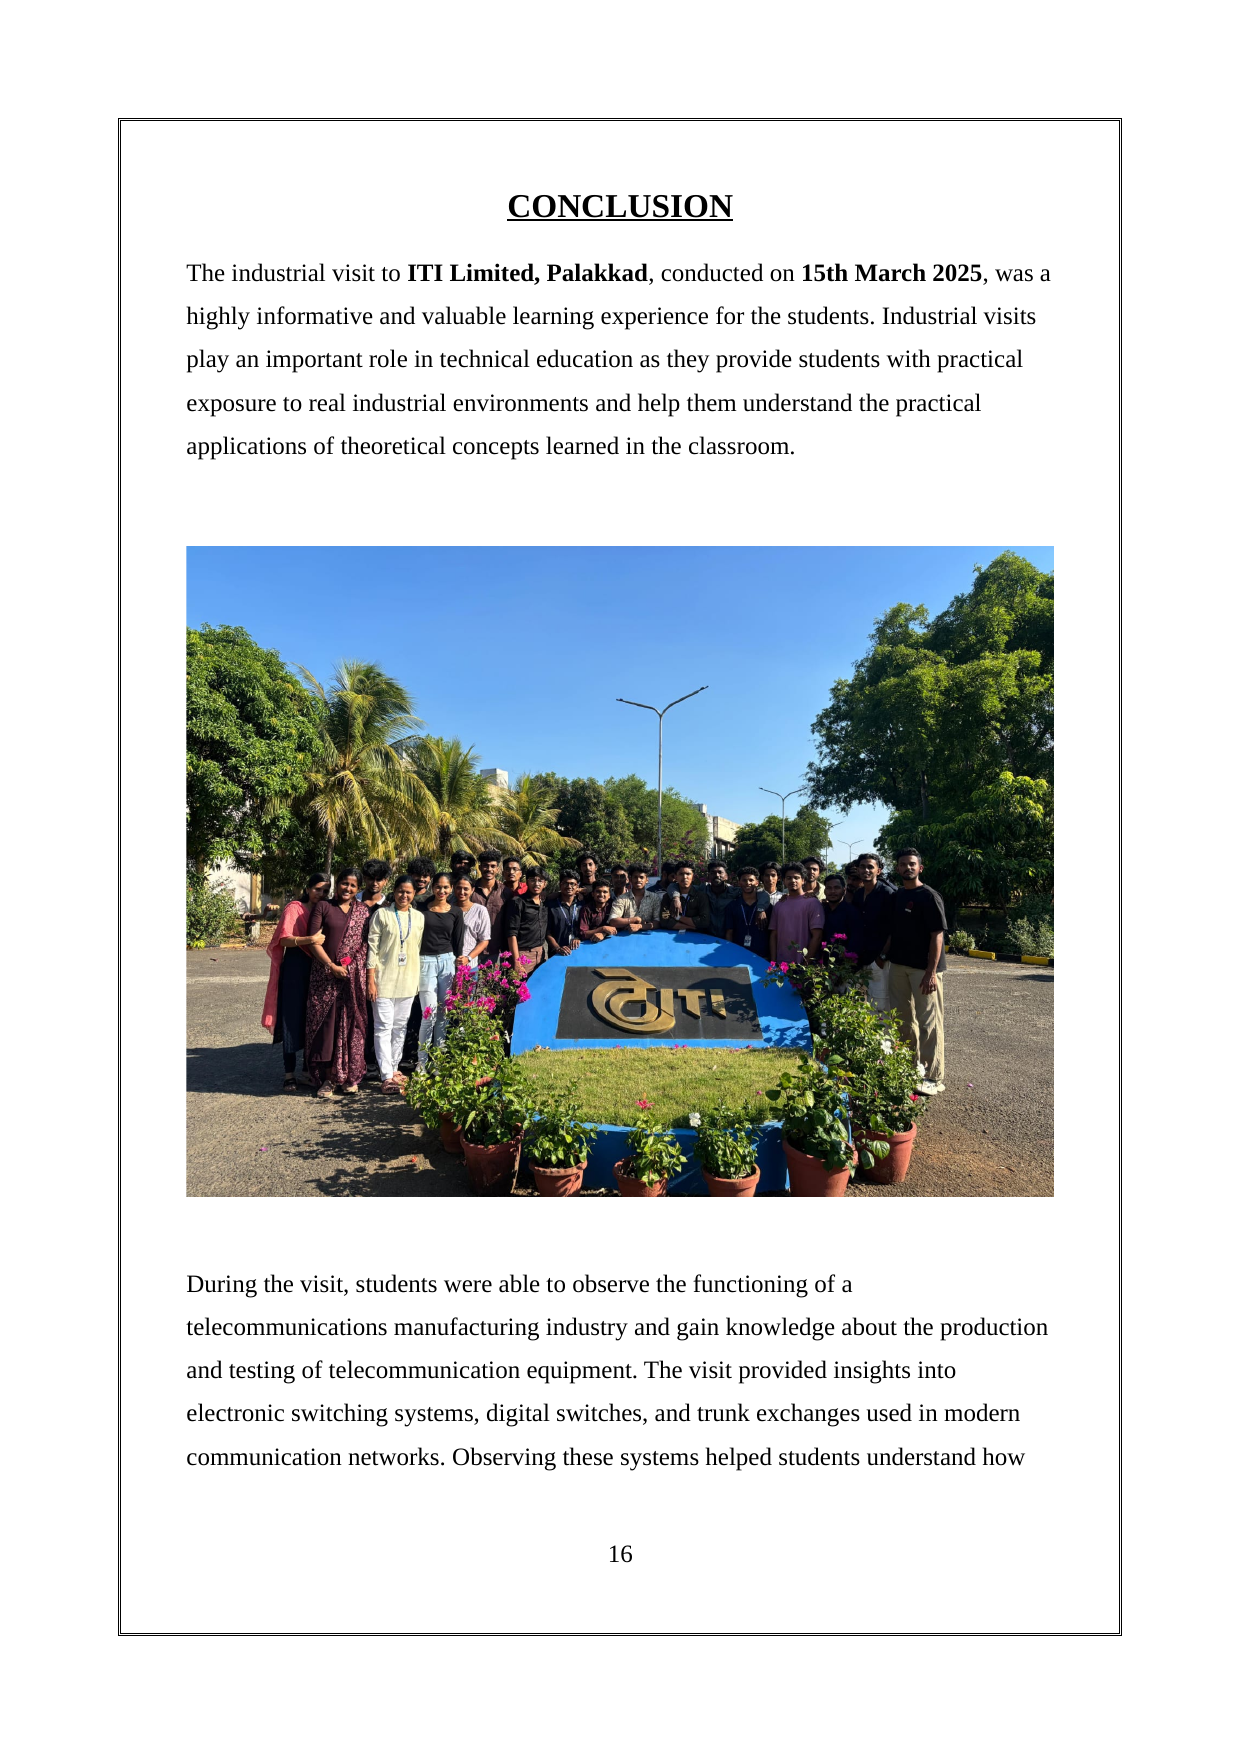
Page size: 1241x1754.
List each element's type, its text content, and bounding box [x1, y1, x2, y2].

text CONCLUSION [186, 186, 1054, 224]
picture [186, 546, 1054, 1197]
text During the visit, students were able to observe the functioning of a telecommunications manufacturing industry and gain knowledge about the production and testing of telecommunication equipment. The visit provided insights into electronic switching systems, digital switches, and trunk exchanges used in modern communication networks. Observing these systems helped students understand how [186, 1269, 1054, 1470]
text The industrial visit to ITI Limited, Palakkad, conducted on 15th March 2025, was a highly informative and valuable learning experience for the students. Industrial visits play an important role in technical education as they provide students with practical exposure to real industrial environments and help them understand the practical applications of theoretical concepts learned in the classroom. [186, 258, 1054, 459]
